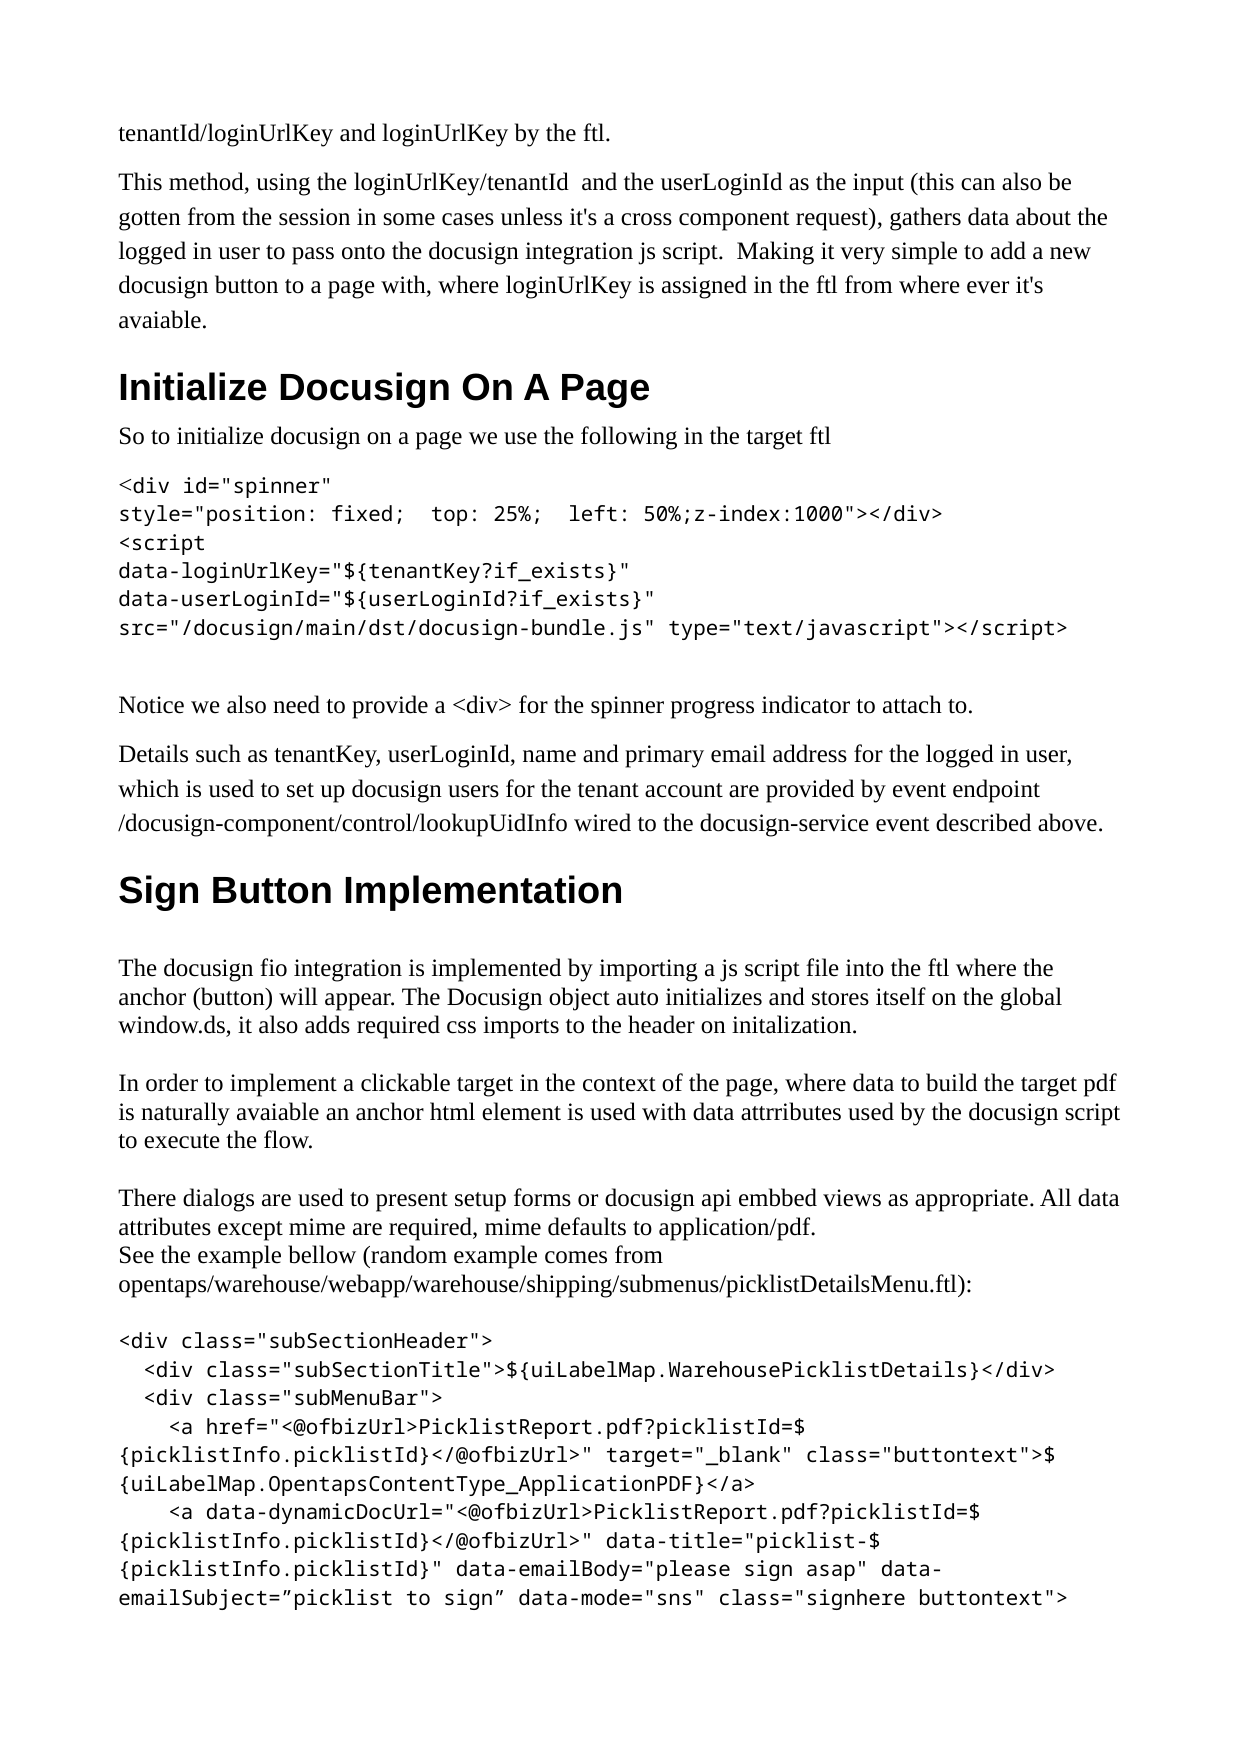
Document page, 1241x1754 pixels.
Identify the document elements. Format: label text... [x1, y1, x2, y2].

text <a href="<@ofbizUrl>PicklistReport.pdf?picklistId=${picklistInfo.picklistId}</@ofbizUrl>" target="_blank" class="buttontext">${uiLabelMap.OpentapsContentType_ApplicationPDF}</a> [118, 1412, 1122, 1497]
text So to initialize docusign on a page we use the following in the target ftl [118, 421, 1122, 449]
text tenantId/loginUrlKey and loginUrlKey by the ftl. [118, 118, 1122, 147]
text <div id="spinner" [118, 470, 1122, 499]
text In order to implement a clickable target in the context of the page, where data to build the target pdf is naturally avaiable an anchor html element is used with data attrributes used by the docusign script to execute the flow. [118, 1068, 1122, 1154]
text <a data-dynamicDocUrl="<@ofbizUrl>PicklistReport.pdf?picklistId=${picklistInfo.picklistId}</@ofbizUrl>" data-title="picklist-${picklistInfo.picklistId}" data-emailBody="please sign asap" data-emailSubject=”picklist to sign” data-mode="sns" class="signhere buttontext"> [118, 1497, 1122, 1611]
text data-loginUrlKey="${tenantKey?if_exists}" [118, 556, 1122, 584]
text style="position: fixed; top: 25%; left: 50%;z-index:1000"></div> [118, 499, 1122, 528]
text <div class="subMenuBar"> [118, 1383, 1122, 1412]
text The docusign fio integration is implemented by importing a js script file into the ftl where the anchor (button) will appear. The Docusign object auto initializes and stores itself on the global window.ds, it also adds required css imports to the header on initalization. [118, 953, 1122, 1039]
text <div class="subSectionTitle">${uiLabelMap.WarehousePicklistDetails}</div> [118, 1355, 1122, 1383]
text data-userLoginId="${userLoginId?if_exists}" [118, 584, 1122, 613]
subtitle Initialize Docusign On A Page [118, 364, 1122, 408]
text Details such as tenantKey, userLoginId, name and primary email address for the logged in user, which is used to set up docusign users for the tenant account are provided by event endpoint /docusign-component/control/lookupUidInfo wired to the docusign-service event described above. [118, 739, 1122, 837]
text <div class="subSectionHeader"> [118, 1327, 1122, 1355]
subtitle Sign Button Implementation [118, 868, 1122, 912]
text Notice we also need to provide a <div> for the spinner progress indicator to attach to. [118, 691, 1122, 719]
text There dialogs are used to present setup forms or docusign api embbed views as appropriate. All data attributes except mime are required, mime defaults to application/pdf. [118, 1183, 1122, 1240]
text src="/docusign/main/dst/docusign-bundle.js" type="text/javascript"></script> [118, 613, 1122, 641]
text <script [118, 528, 1122, 556]
text See the example bellow (random example comes from opentaps/warehouse/webapp/warehouse/shipping/submenus/picklistDetailsMenu.ftl): [118, 1240, 1122, 1298]
text This method, using the loginUrlKey/tenantId and the userLoginId as the input (this can also be gotten from the session in some cases unless it's a cross component request), gathers data about the logged in user to pass onto the docusign integration js script. Making it very simple to add a new docusign button to a page with, where loginUrlKey is assigned in the ftl from where ever it's avaiable. [118, 167, 1122, 334]
